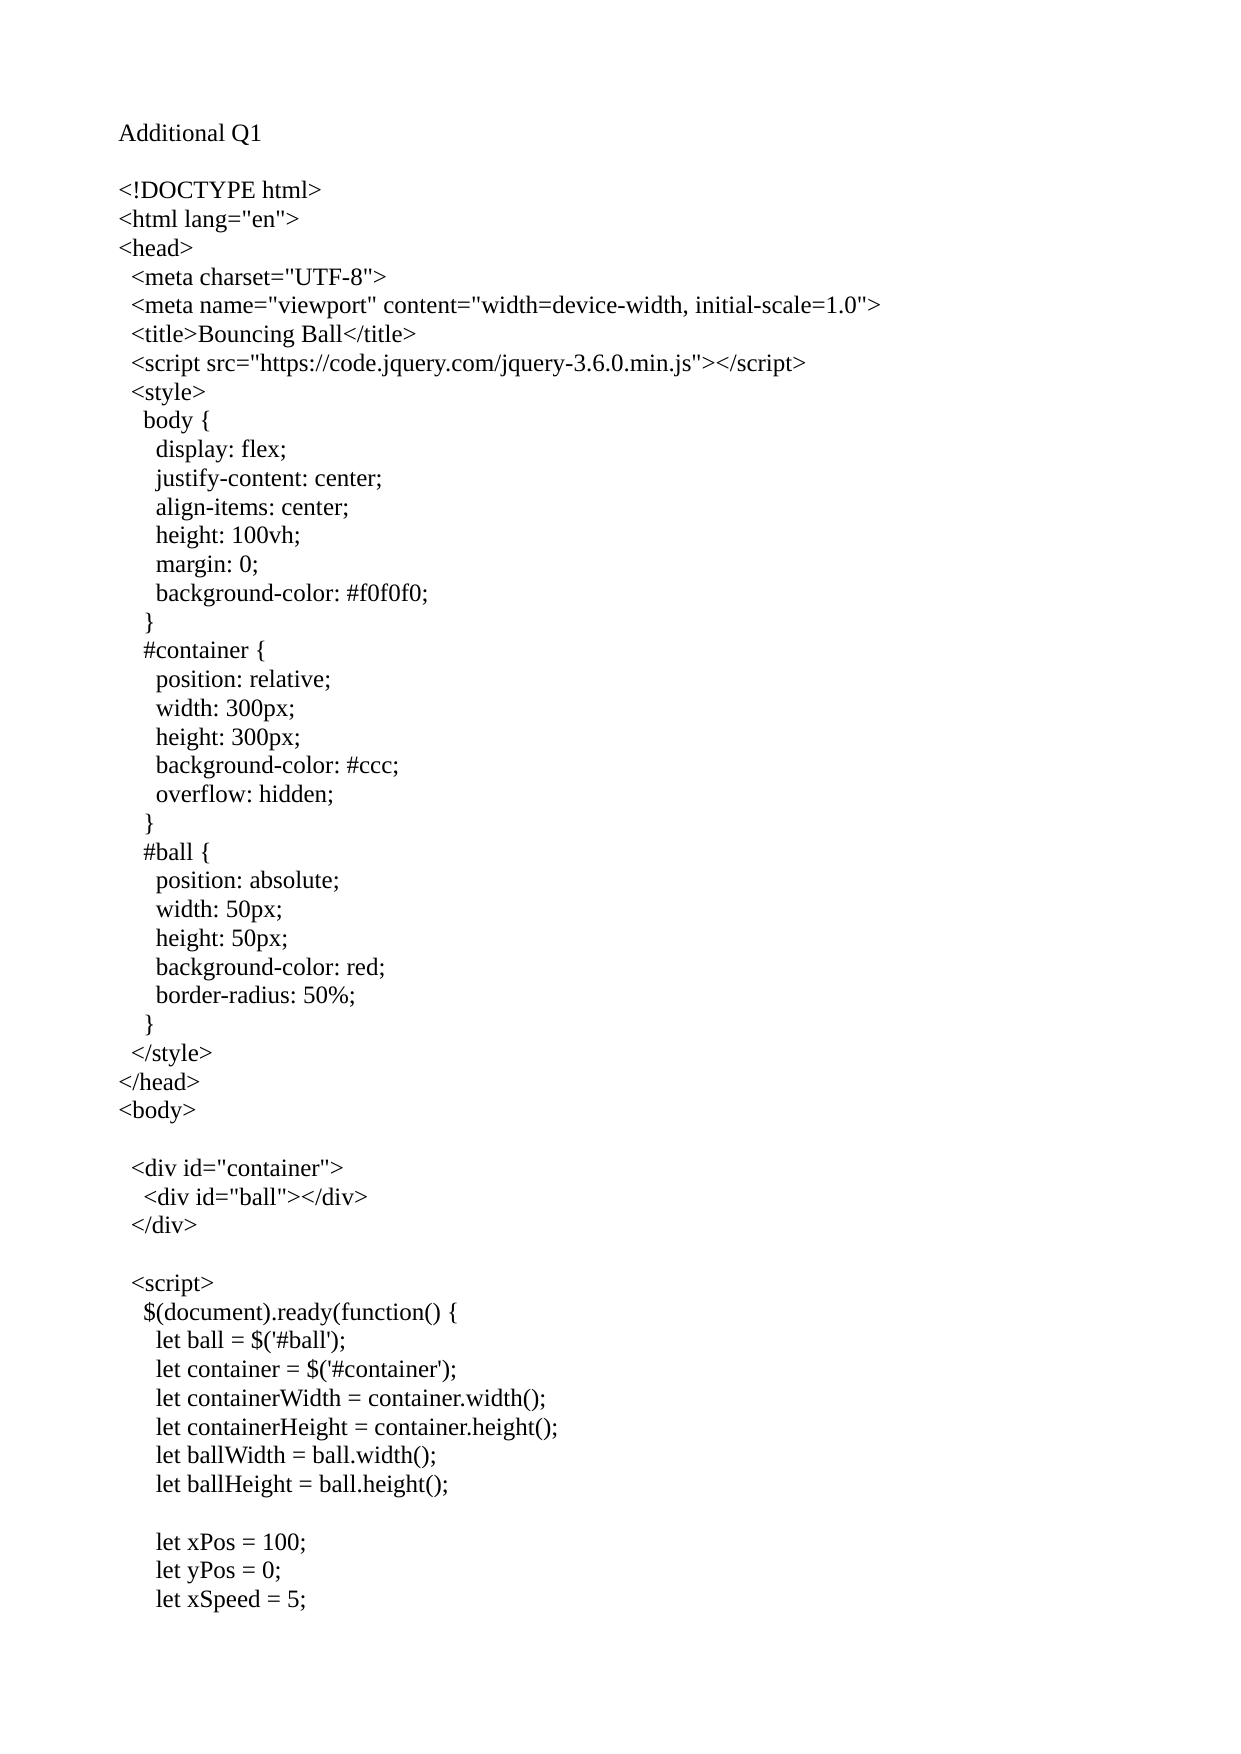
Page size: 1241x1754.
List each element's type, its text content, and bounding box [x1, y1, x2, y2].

text </style> [118, 1038, 1122, 1067]
text body { [118, 406, 1122, 434]
text <body> [118, 1096, 1122, 1124]
text <html lang="en"> [118, 204, 1122, 233]
text let ballWidth = ball.width(); [118, 1441, 1122, 1469]
text <head> [118, 233, 1122, 262]
text overflow: hidden; [118, 779, 1122, 808]
text <!DOCTYPE html> [118, 176, 1122, 204]
text let xSpeed = 5; [118, 1584, 1122, 1613]
text <script src="https://code.jquery.com/jquery-3.6.0.min.js"></script> [118, 348, 1122, 377]
text $(document).ready(function() { [118, 1297, 1122, 1326]
text #ball { [118, 837, 1122, 866]
text let ball = $('#ball'); [118, 1326, 1122, 1354]
text </div> [118, 1211, 1122, 1239]
text align-items: center; [118, 492, 1122, 521]
text } [118, 607, 1122, 636]
text margin: 0; [118, 549, 1122, 578]
text let containerHeight = container.height(); [118, 1412, 1122, 1441]
text position: relative; [118, 664, 1122, 693]
text height: 100vh; [118, 521, 1122, 549]
text justify-content: center; [118, 463, 1122, 492]
text width: 50px; [118, 894, 1122, 923]
text <meta name="viewport" content="width=device-width, initial-scale=1.0"> [118, 291, 1122, 319]
text #container { [118, 636, 1122, 664]
text <meta charset="UTF-8"> [118, 262, 1122, 291]
text width: 300px; [118, 693, 1122, 722]
text display: flex; [118, 434, 1122, 463]
text Additional Q1 [118, 118, 1122, 147]
text let container = $('#container'); [118, 1354, 1122, 1383]
text let ballHeight = ball.height(); [118, 1469, 1122, 1498]
text background-color: #f0f0f0; [118, 578, 1122, 607]
text background-color: red; [118, 952, 1122, 981]
text </head> [118, 1067, 1122, 1096]
text <title>Bouncing Ball</title> [118, 319, 1122, 348]
text height: 50px; [118, 923, 1122, 952]
text } [118, 1009, 1122, 1038]
text background-color: #ccc; [118, 751, 1122, 779]
text let xPos = 100; [118, 1527, 1122, 1556]
text let containerWidth = container.width(); [118, 1383, 1122, 1412]
text <div id="container"> [118, 1153, 1122, 1182]
text height: 300px; [118, 722, 1122, 751]
text } [118, 808, 1122, 837]
text let yPos = 0; [118, 1556, 1122, 1584]
text <script> [118, 1268, 1122, 1297]
text <div id="ball"></div> [118, 1182, 1122, 1211]
text <style> [118, 377, 1122, 406]
text border-radius: 50%; [118, 981, 1122, 1009]
text position: absolute; [118, 866, 1122, 894]
